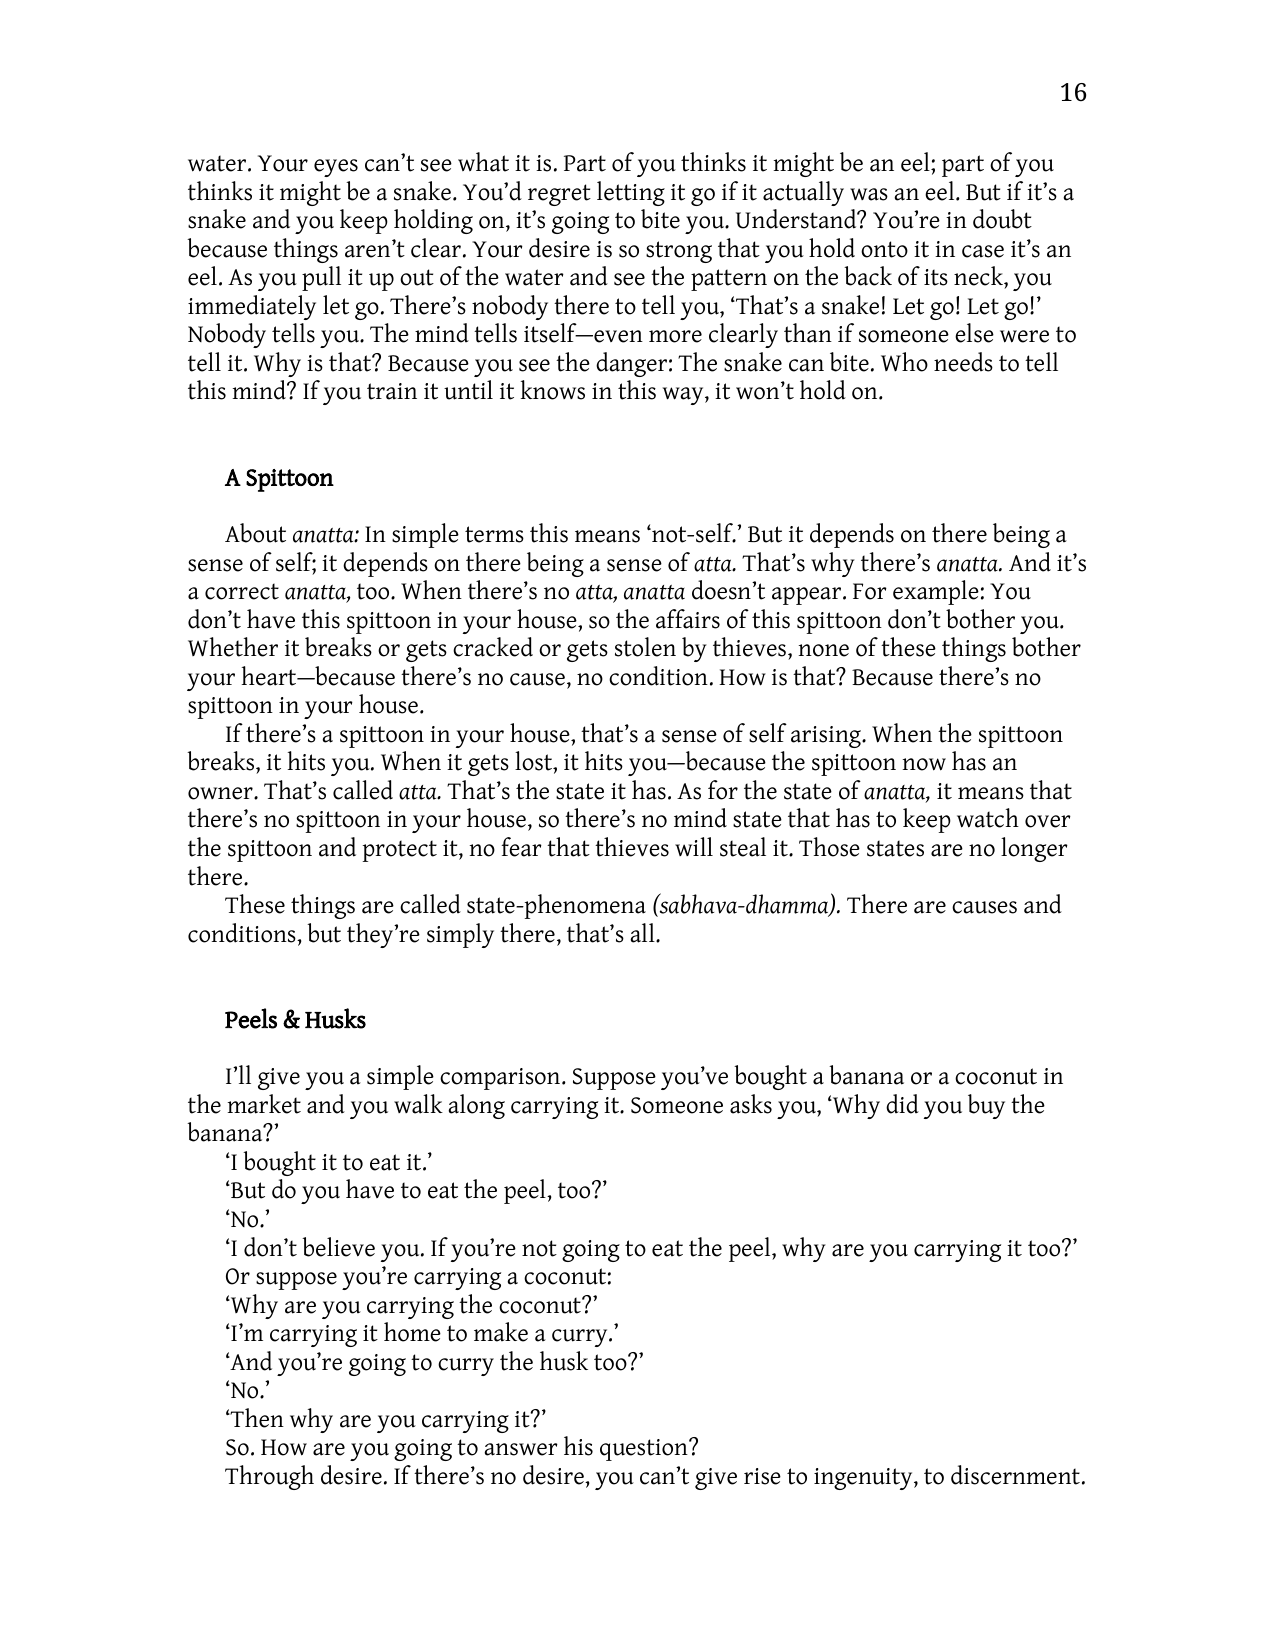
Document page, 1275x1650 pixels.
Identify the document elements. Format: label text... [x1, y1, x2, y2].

text ‘But do you have to eat the peel, too?’ [187, 1177, 1087, 1206]
text So. How are you going to answer his question? [187, 1434, 1087, 1463]
text Through desire. If there’s no desire, you can’t give rise to ingenuity, to discernment. [187, 1463, 1087, 1491]
text ‘I bought it to eat it.’ [187, 1149, 1087, 1177]
text ‘No.’ [187, 1206, 1087, 1234]
text About anatta: In simple terms this means ‘not-self.’ But it depends on there being a sense of self; it depends on there being a sense of atta. That’s why there’s anatta. And it’s a correct anatta, too. When there’s no atta, anatta doesn’t appear. For example: You don’t have this spittoon in your house, so the affairs of this spittoon don’t bother you. Whether it breaks or gets cracked or gets stolen by thieves, none of these things bother your heart—because there’s no cause, no condition. How is that? Because there’s no spittoon in your house. [187, 521, 1087, 721]
text ‘Then why are you carrying it?’ [187, 1406, 1087, 1434]
text ‘And you’re going to curry the husk too?’ [187, 1349, 1087, 1377]
text ‘I don’t believe you. If you’re not going to eat the peel, why are you carrying it too?’ [187, 1234, 1087, 1263]
text ‘No.’ [187, 1377, 1087, 1406]
subtitle A Spittoon [187, 464, 1087, 492]
text If there’s a spittoon in your house, that’s a sense of self arising. When the spittoon breaks, it hits you. When it gets lost, it hits you—because the spittoon now has an owner. That’s called atta. That’s the state it has. As for the state of anatta, it means that there’s no spittoon in your house, so there’s no mind state that has to keep watch over the spittoon and protect it, no fear that thieves will steal it. Those states are no longer there. [187, 721, 1087, 892]
text ‘I’m carrying it home to make a curry.’ [187, 1320, 1087, 1349]
text ‘Why are you carrying the coconut?’ [187, 1292, 1087, 1320]
text I’ll give you a simple comparison. Suppose you’ve bought a banana or a coconut in the market and you walk along carrying it. Someone asks you, ‘Why did you buy the banana?’ [187, 1063, 1087, 1149]
subtitle Peels & Husks [187, 1006, 1087, 1035]
text These things are called state-phenomena (sabhava-dhamma). There are causes and conditions, but they’re simply there, that’s all. [187, 892, 1087, 949]
text Or suppose you’re carrying a coconut: [187, 1263, 1087, 1292]
text water. Your eyes can’t see what it is. Part of you thinks it might be an eel; part of you thinks it might be a snake. You’d regret letting it go if it actually was an eel. But if it’s a snake and you keep holding on, it’s going to bite you. Understand? You’re in doubt because things aren’t clear. Your desire is so strong that you hold onto it in case it’s an eel. As you pull it up out of the water and see the pattern on the back of its neck, you immediately let go. There’s nobody there to tell you, ‘That’s a snake! Let go! Let go!’ Nobody tells you. The mind tells itself—even more clearly than if someone else were to tell it. Why is that? Because you see the danger: The snake can bite. Who needs to tell this mind? If you train it until it knows in this way, it won’t hold on. [187, 150, 1087, 407]
